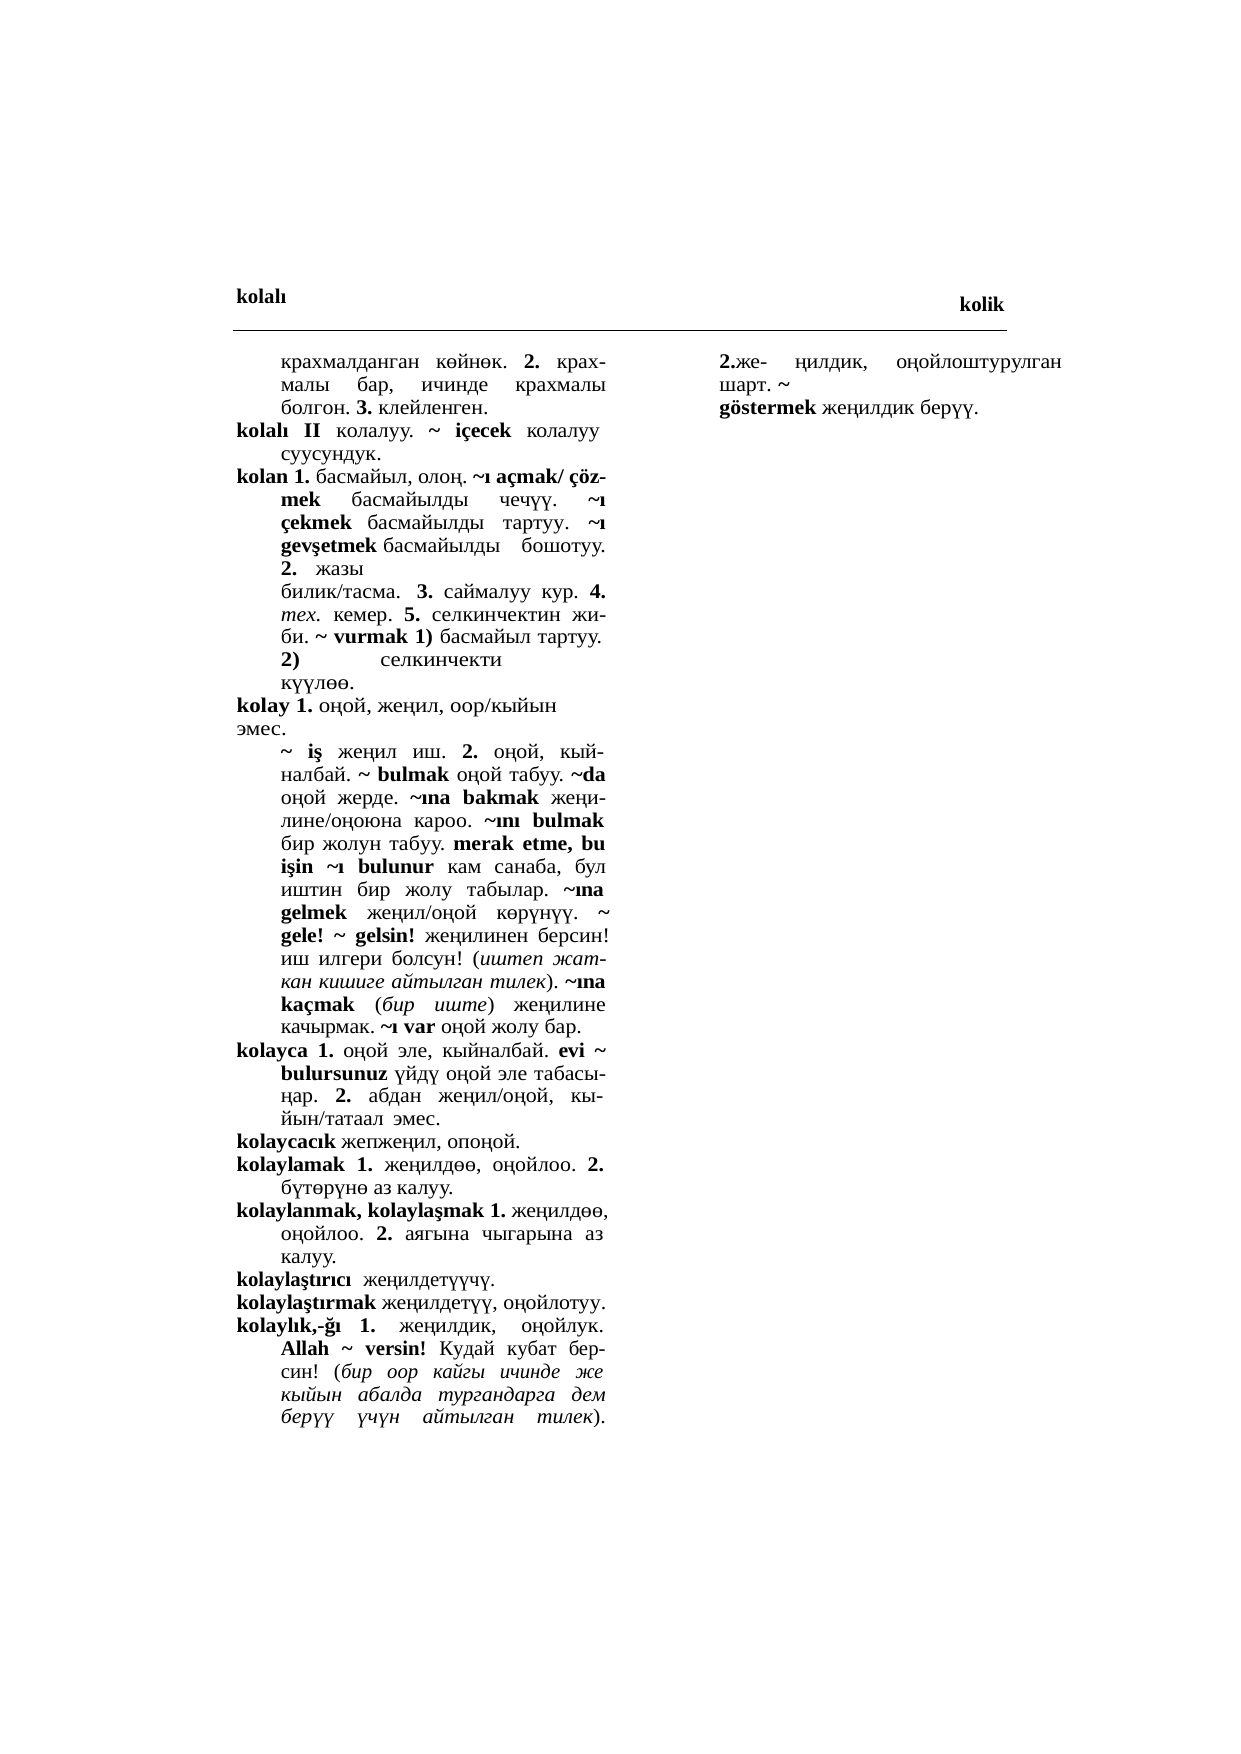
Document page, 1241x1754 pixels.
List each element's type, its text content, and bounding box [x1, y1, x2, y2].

text 2.же- ңилдик, оңойлоштурулган шарт. ~ [719, 350, 1062, 396]
text kolaylanmak, kolaylaşmak 1. жеңилдөө, оңойлоо. 2. аягына чыгарына аз [236, 1199, 609, 1245]
text кыйын абалда тургандарга дем берүү үчүн айтылган тилек). [281, 1383, 606, 1428]
text ~ iş жеңил иш. 2. оңой, кый- [281, 740, 606, 763]
text kolayca 1. оңой эле, кыйналбай. evi ~ bulursunuz үйдү оңой эле табасы- ңар. 2. абдан жеңил/оңой, кы- [236, 1039, 606, 1107]
text kolaylamak 1. жеңилдөө, оңойлоо. 2. [236, 1153, 609, 1176]
text mek басмайылды чечүү. ~ı çekmek басмайылды тартуу. ~ı gevşetmek басмайылды бошотуу. 2. жазы [281, 488, 606, 580]
text 2) селкинчекти күүлөө. [281, 648, 502, 694]
text билик/тасма. 3. саймалуу кур. 4. тех. кемер. 5. селкинчектин жи- би. ~ vurmak 1) басмайыл тартуу. [281, 580, 606, 648]
text kolalı [236, 284, 287, 308]
text кан кишиге айтылган тилек). ~ına kaçmak (бир иште) жеңилине качырмак. ~ı var оңой жолу бар. [281, 970, 606, 1038]
text kolaylaştırmak жеңилдетүү, оңойлотуу. [236, 1291, 609, 1314]
text налбай. ~ bulmak оңой табуу. ~da оңой жерде. ~ına bakmak жеңи- лине/оңоюна кароо. ~ını bulmak [281, 763, 606, 832]
text kolaycacık жепжеңил, опоңой. [236, 1130, 609, 1153]
text göstermek жеңилдик берүү. [719, 396, 993, 419]
text бүтөрүнө аз калуу. [281, 1176, 456, 1199]
text gelmek жеңил/оңой көрүнүү. ~ gele! ~ gelsin! жеңилинен берсин! иш илгери болсун! (иштеп жат- [281, 901, 609, 970]
text kolay 1. оңой, жеңил, оор/кыйын эмес. [236, 694, 609, 740]
text kolan 1. басмайыл, олоң. ~ı açmak/ çöz- [236, 465, 609, 488]
text йын/татаал эмес. [281, 1107, 443, 1130]
text крахмалданган көйнөк. 2. крах- малы бар, ичинде крахмалы болгон. 3. клейленген. [281, 350, 606, 419]
text kolaylık,-ğı 1. жеңилдик, оңойлук. [236, 1314, 609, 1337]
text Allah ~ versin! Кудай кубат бер- син! (бир оор кайгы ичинде же [281, 1337, 606, 1383]
text калуу. [281, 1245, 340, 1268]
text kolalı II колалуу. ~ içecek колалуу суусундук. [236, 419, 606, 465]
text бир жолун табуу. merak etme, bu işin ~ı bulunur кам санаба, бул иштин бир жолу табылар. ~ına [281, 832, 606, 901]
text kolik [957, 292, 1007, 316]
text kolaylaştırıcı жеңилдетүүчү. [236, 1268, 609, 1291]
